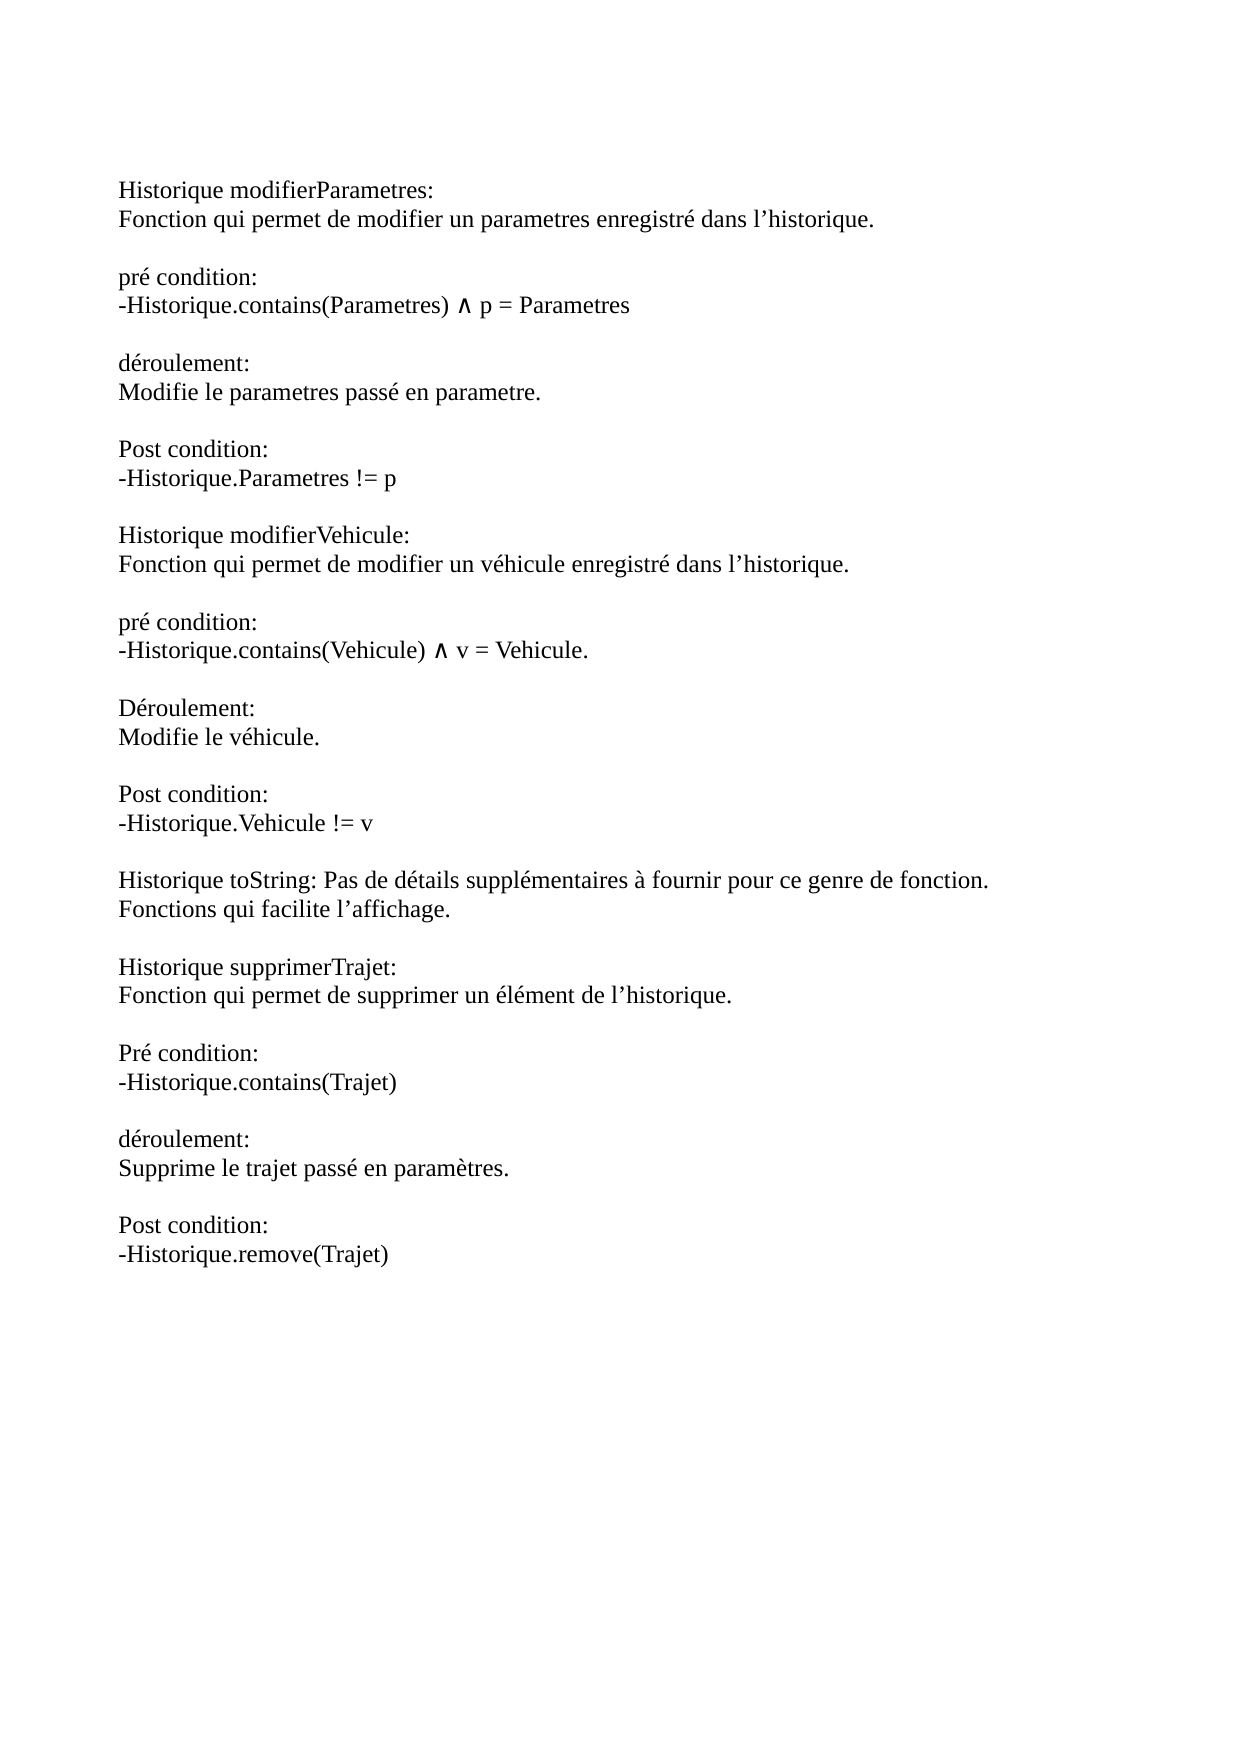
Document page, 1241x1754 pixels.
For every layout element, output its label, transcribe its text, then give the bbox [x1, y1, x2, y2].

text -Historique.Parametres != p Historique modifierVehicule: Fonction qui permet de modifier un véhicule enregistré dans l’historique. pré condition: [118, 463, 1122, 636]
text -Historique.contains(Parametres) ∧ p = Parametres déroulement: [118, 291, 1122, 377]
text Supprime le trajet passé en paramètres. Post condition: -Historique.remove(Trajet) [118, 1153, 1122, 1297]
text Historique modifierParametres: Fonction qui permet de modifier un parametres enregistré dans l’historique. pré condition: [118, 147, 1122, 291]
text Modifie le parametres passé en parametre. Post condition: [118, 377, 1122, 463]
text -Historique.contains(Vehicule) ∧ v = Vehicule. Déroulement: [118, 636, 1122, 722]
text Modifie le véhicule. Post condition: [118, 722, 1122, 808]
text -Historique.Vehicule != v Historique toString: Pas de détails supplémentaires à fournir pour ce genre de fonction. Fonctions qui facilite l’affichage. Historique supprimerTrajet: Fonction qui permet de supprimer un élément de l’historique. Pré condition: [118, 808, 1122, 1067]
text -Historique.contains(Trajet) déroulement: [118, 1067, 1122, 1153]
